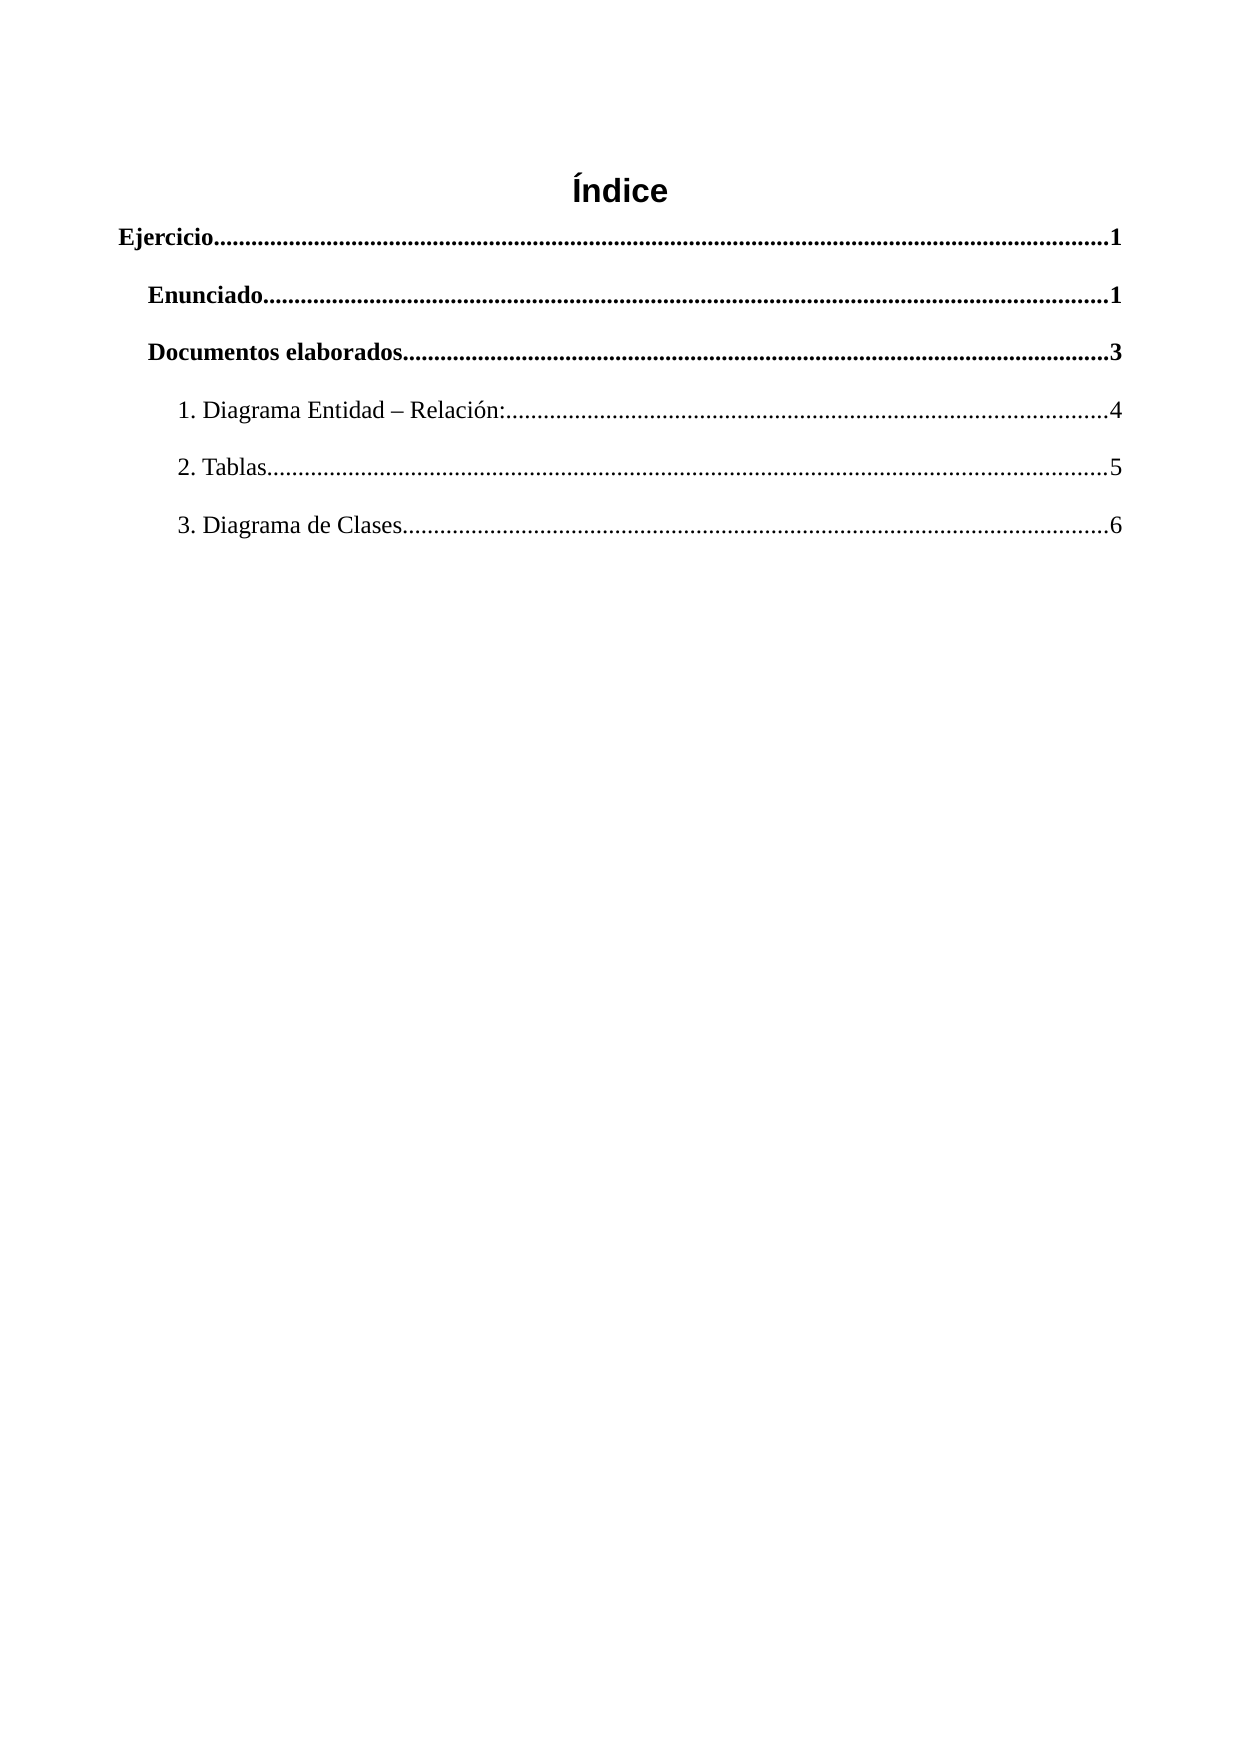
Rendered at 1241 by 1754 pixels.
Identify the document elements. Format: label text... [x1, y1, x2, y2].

text 2. Tablas 5 [177, 452, 1122, 481]
text 3. Diagrama de Clases 6 [177, 510, 1122, 539]
text Ejercicio 1 [118, 222, 1122, 251]
text 1. Diagrama Entidad – Relación: 4 [177, 395, 1122, 424]
subtitle Índice [118, 171, 1122, 210]
text Enunciado 1 [148, 280, 1122, 309]
text Documentos elaborados 3 [148, 337, 1122, 366]
